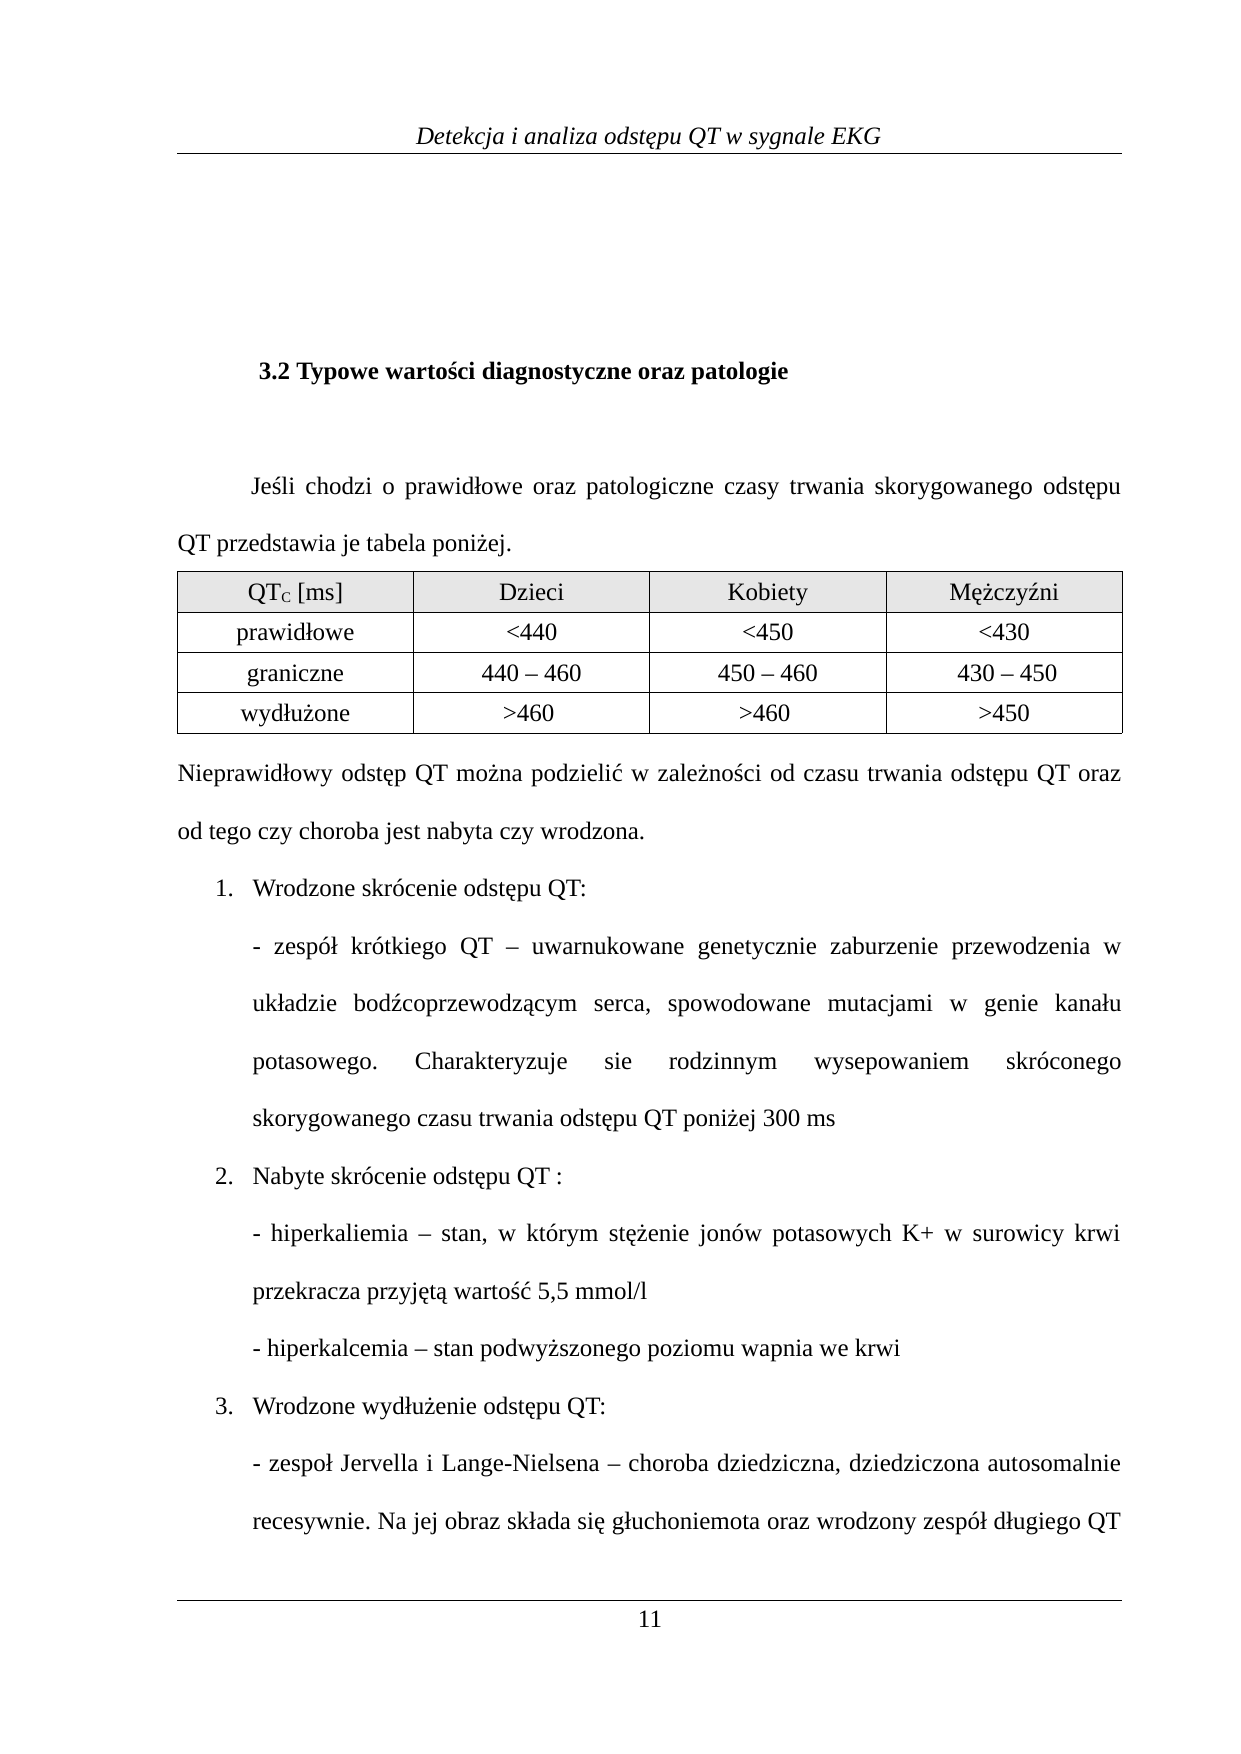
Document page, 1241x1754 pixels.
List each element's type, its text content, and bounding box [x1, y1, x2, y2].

table_cell 450 – 460 [650, 653, 886, 692]
table_cell <440 [414, 613, 649, 652]
text Nieprawidłowy odstęp QT można podzielić w zależności od czasu trwania odstępu QT oraz od tego czy choroba jest nabyta czy wrodzona. [177, 734, 1122, 844]
list Wrodzone skrócenie odstępu QT: [215, 859, 1122, 902]
table_cell prawidłowe [178, 613, 413, 652]
table_header Dzieci [414, 572, 649, 612]
table_cell graniczne [178, 653, 413, 692]
table_cell >460 [650, 693, 886, 733]
table_header QTC [ms] [178, 572, 413, 612]
text Jeśli chodzi o prawidłowe oraz patologiczne czasy trwania skorygowanego odstępu QT przedstawia je tabela poniżej. [177, 456, 1122, 557]
table_cell <430 [887, 613, 1122, 652]
list - hiperkaliemia – stan, w którym stężenie jonów potasowych K+ w surowicy krwi przekracza przyjętą wartość 5,5 mmol/l [215, 1204, 1122, 1304]
list Nabyte skrócenie odstępu QT : [215, 1146, 1122, 1189]
list - zespoł Jervella i Lange-Nielsena – choroba dziedziczna, dziedziczona autosomalnie recesywnie. Na jej obraz składa się głuchoniemota oraz wrodzony zespół długiego QT [215, 1434, 1122, 1534]
table_cell wydłużone [178, 693, 413, 733]
table_cell 430 – 450 [887, 653, 1122, 692]
list Wrodzone wydłużenie odstępu QT: [215, 1376, 1122, 1419]
list - zespół krótkiego QT – uwarnukowane genetycznie zaburzenie przewodzenia w układzie bodźcoprzewodzącym serca, spowodowane mutacjami w genie kanału potasowego. Charakteryzuje sie rodzinnym wysepowaniem skróconego skorygowanego czasu trwania odstępu QT poniżej 300 ms [215, 916, 1122, 1132]
table_header Mężczyźni [887, 572, 1122, 612]
table_cell >460 [414, 693, 649, 733]
list - hiperkalcemia – stan podwyższonego poziomu wapnia we krwi [215, 1319, 1122, 1362]
table_cell <450 [650, 613, 886, 652]
table_header Kobiety [650, 572, 886, 612]
list Typowe wartości diagnostyczne oraz patologie [252, 341, 1122, 384]
table_cell >450 [887, 693, 1122, 733]
table_cell 440 – 460 [414, 653, 649, 692]
